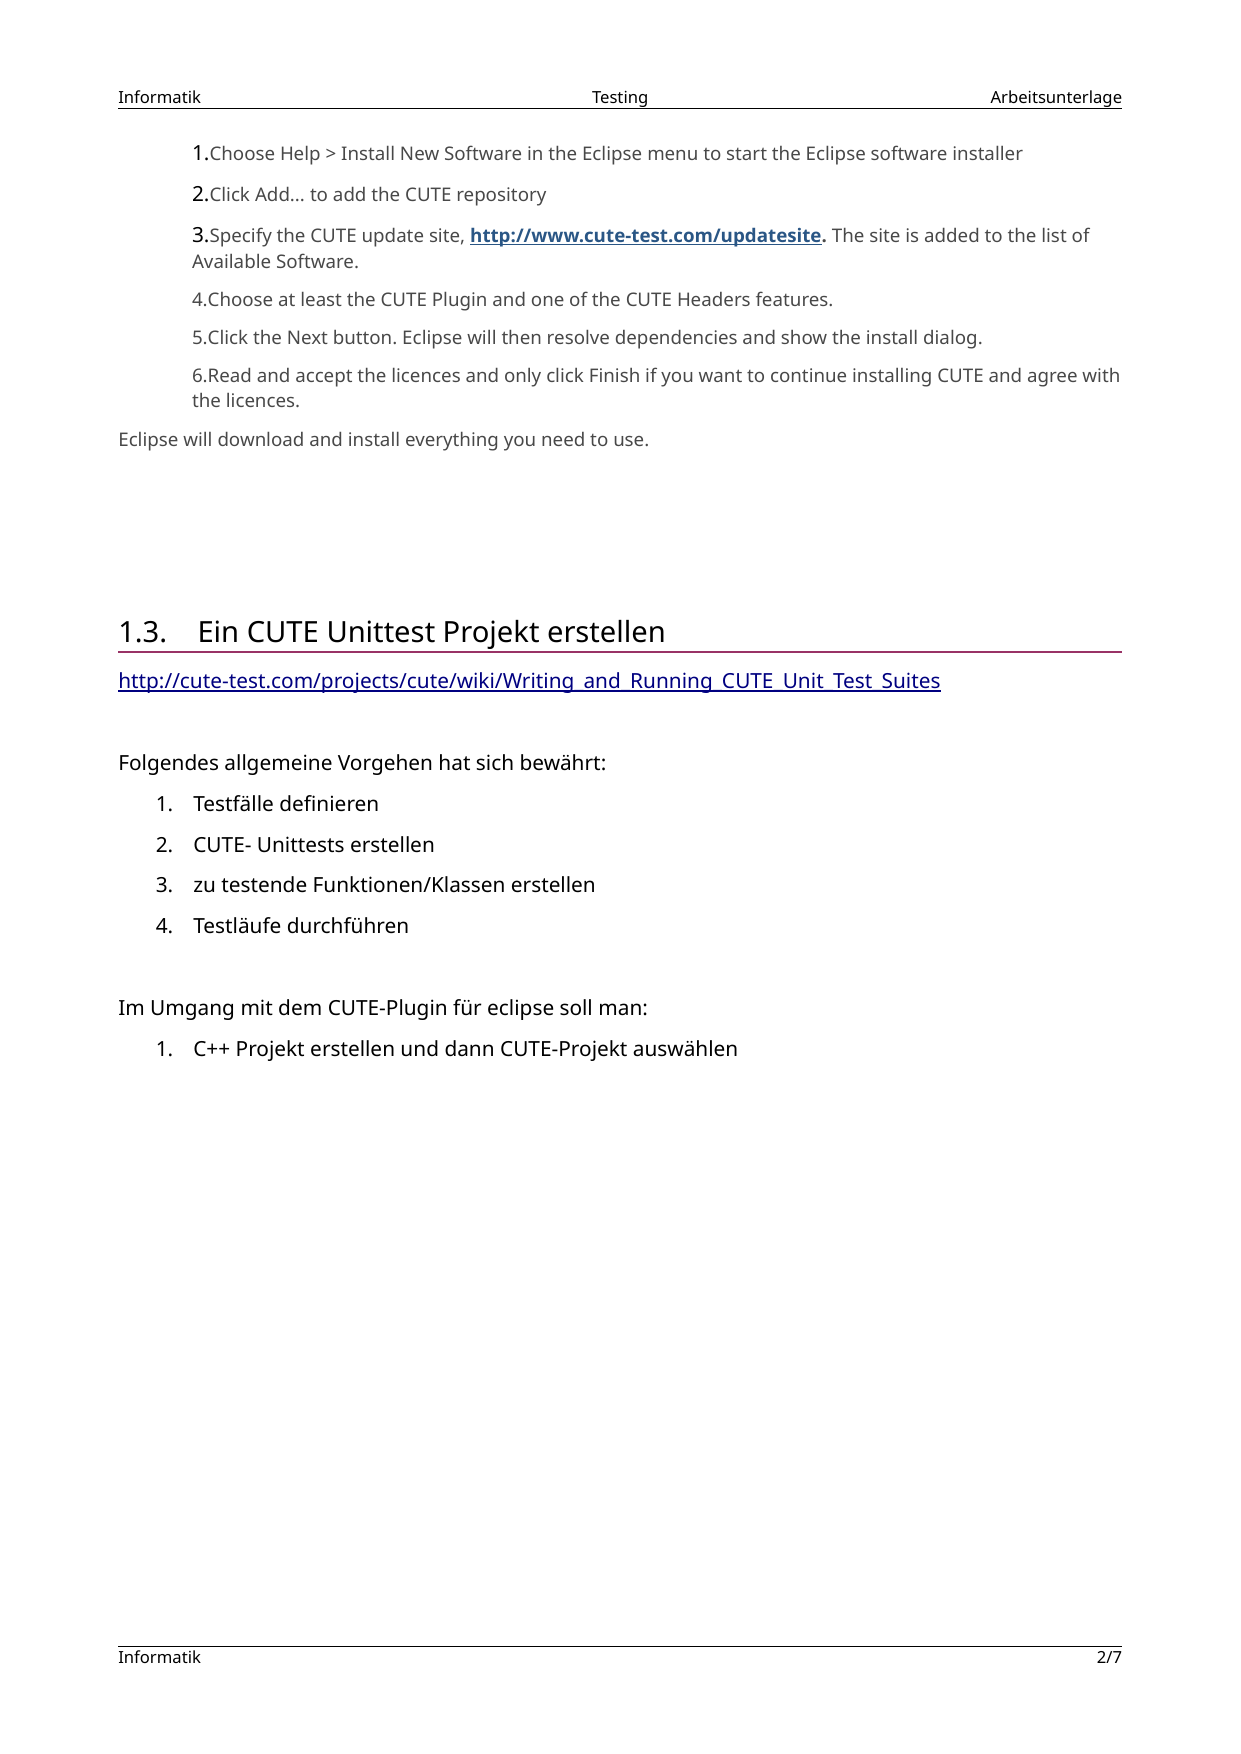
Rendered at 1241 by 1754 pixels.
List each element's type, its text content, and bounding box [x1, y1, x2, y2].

list C++ Projekt erstellen und dann CUTE-Projekt auswählen [156, 1034, 1122, 1091]
list Choose at least the CUTE Plugin and one of the CUTE Headers features. [118, 286, 1122, 312]
text Folgendes allgemeine Vorgehen hat sich bewährt: [118, 748, 1122, 776]
list Specify the CUTE update site, http://www.cute-test.com/updatesite. The site is added to the list of Available Software. [118, 220, 1122, 274]
list Read and accept the licences and only click Finish if you want to continue installing CUTE and agree with the licences. [118, 362, 1122, 413]
text Im Umgang mit dem CUTE-Plugin für eclipse soll man: [118, 993, 1122, 1022]
list Testläufe durchführen [156, 912, 1122, 940]
list Click the Next button. Eclipse will then resolve dependencies and show the install dialog. [118, 324, 1122, 350]
list Choose Help > Install New Software in the Eclipse menu to start the Eclipse software installer [118, 138, 1122, 166]
text Eclipse will download and install everything you need to use. [118, 426, 1122, 451]
list Click Add... to add the CUTE repository [118, 179, 1122, 207]
subtitle Ein CUTE Unittest Projekt erstellen [118, 612, 1122, 651]
list CUTE- Unittests erstellen [156, 830, 1122, 858]
list Testfälle definieren [156, 789, 1122, 817]
list zu testende Funktionen/Klassen erstellen [156, 871, 1122, 899]
text http://cute-test.com/projects/cute/wiki/Writing_and_Running_CUTE_Unit_Test_Suites [118, 666, 1122, 694]
